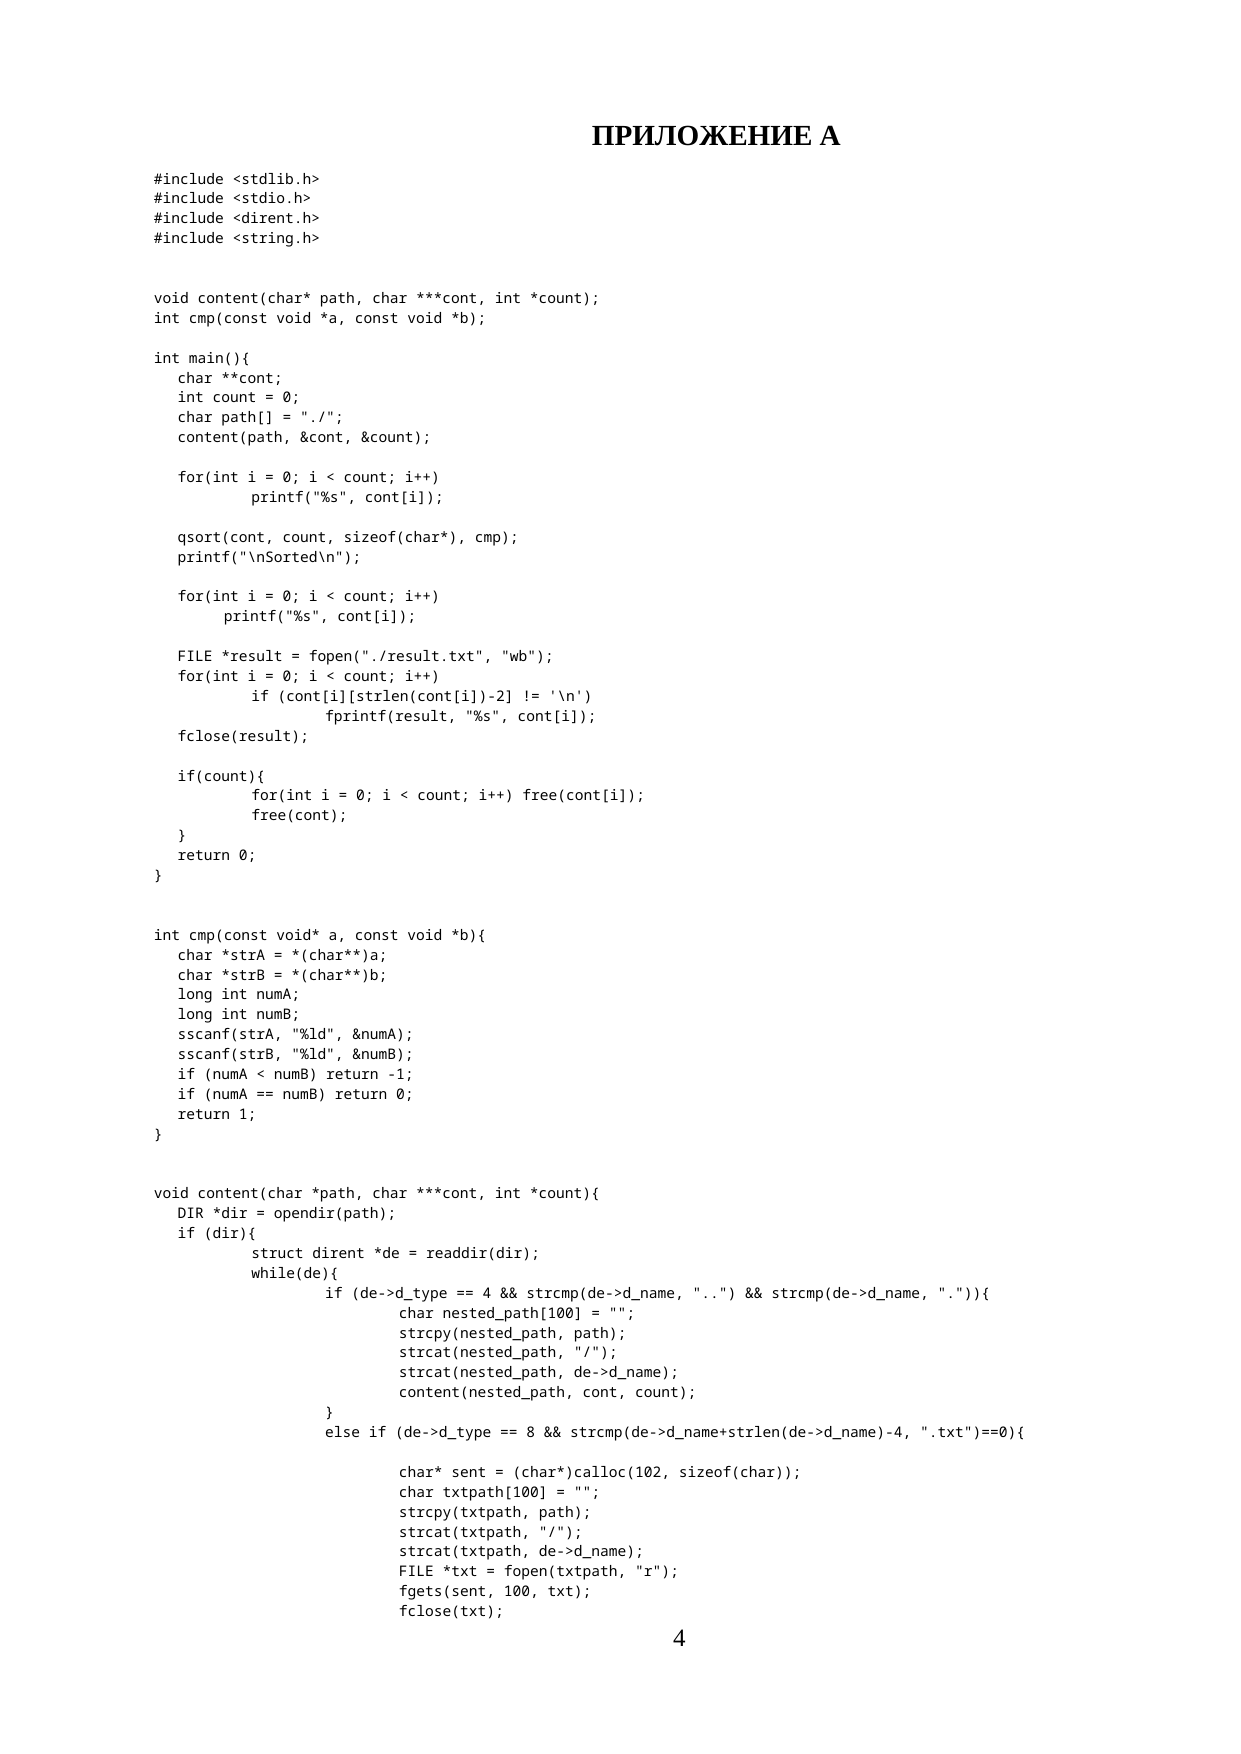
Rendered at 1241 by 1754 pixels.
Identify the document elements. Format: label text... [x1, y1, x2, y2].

text qsort(cont, count, sizeof(char*), cmp); [153, 527, 1181, 546]
text else if (de->d_type == 8 && strcmp(de->d_name+strlen(de->d_name)-4, ".txt")==0){ [153, 1422, 1181, 1442]
text fclose(result); [153, 726, 1181, 745]
text free(cont); [153, 805, 1181, 825]
text if (numA < numB) return -1; [153, 1064, 1181, 1084]
text char *strA = *(char**)a; [153, 944, 1181, 964]
text if (dir){ [153, 1223, 1181, 1243]
text long int numA; [153, 984, 1181, 1004]
text long int numB; [153, 1004, 1181, 1024]
text for(int i = 0; i < count; i++) [153, 586, 1181, 606]
text char* sent = (char*)calloc(102, sizeof(char)); [153, 1462, 1181, 1482]
text strcpy(txtpath, path); [153, 1501, 1181, 1521]
text printf("\nSorted\n"); [153, 546, 1181, 566]
text for(int i = 0; i < count; i++) [153, 666, 1181, 686]
text int count = 0; [153, 387, 1181, 407]
text sscanf(strB, "%ld", &numB); [153, 1044, 1181, 1064]
text if (cont[i][strlen(cont[i])-2] != '\n') [153, 686, 1181, 706]
text sscanf(strA, "%ld", &numA); [153, 1024, 1181, 1044]
text strcat(nested_path, "/"); [153, 1342, 1181, 1362]
text #include <string.h> [153, 228, 1181, 248]
text fgets(sent, 100, txt); [153, 1581, 1181, 1601]
text } [153, 825, 1181, 845]
text char **cont; [153, 367, 1181, 387]
text content(nested_path, cont, count); [153, 1382, 1181, 1402]
text if (numA == numB) return 0; [153, 1084, 1181, 1103]
text if (de->d_type == 4 && strcmp(de->d_name, "..") && strcmp(de->d_name, ".")){ [153, 1283, 1181, 1302]
text FILE *result = fopen("./result.txt", "wb"); [153, 646, 1181, 666]
text #include <stdlib.h> [153, 168, 1181, 188]
text #include <dirent.h> [153, 208, 1181, 228]
text int main(){ [153, 347, 1181, 367]
text DIR *dir = opendir(path); [153, 1203, 1181, 1223]
text char *strB = *(char**)b; [153, 964, 1181, 984]
text } [153, 865, 1181, 885]
text struct dirent *de = readdir(dir); [153, 1243, 1181, 1263]
text ПРИЛОЖЕНИЕ А [177, 118, 1181, 152]
text if(count){ [153, 765, 1181, 785]
text char nested_path[100] = ""; [153, 1302, 1181, 1322]
text void content(char *path, char ***cont, int *count){ [153, 1183, 1181, 1203]
text printf("%s", cont[i]); [153, 606, 1181, 626]
text return 1; [153, 1103, 1181, 1123]
text } [153, 1123, 1181, 1143]
text char path[] = "./"; [153, 407, 1181, 427]
text strcat(txtpath, de->d_name); [153, 1541, 1181, 1561]
text char txtpath[100] = ""; [153, 1482, 1181, 1501]
text int cmp(const void *a, const void *b); [153, 308, 1181, 328]
text strcat(nested_path, de->d_name); [153, 1362, 1181, 1382]
text printf("%s", cont[i]); [153, 487, 1181, 507]
text int cmp(const void* a, const void *b){ [153, 924, 1181, 944]
text fprintf(result, "%s", cont[i]); [153, 706, 1181, 726]
text strcat(txtpath, "/"); [153, 1521, 1181, 1541]
text FILE *txt = fopen(txtpath, "r"); [153, 1561, 1181, 1581]
text for(int i = 0; i < count; i++) free(cont[i]); [153, 785, 1181, 805]
text return 0; [153, 845, 1181, 865]
text strcpy(nested_path, path); [153, 1322, 1181, 1342]
text for(int i = 0; i < count; i++) [153, 467, 1181, 487]
text } [153, 1402, 1181, 1422]
text content(path, &cont, &count); [153, 427, 1181, 447]
text fclose(txt); [153, 1601, 1181, 1621]
text while(de){ [153, 1263, 1181, 1283]
text #include <stdio.h> [153, 188, 1181, 208]
text void content(char* path, char ***cont, int *count); [153, 288, 1181, 308]
